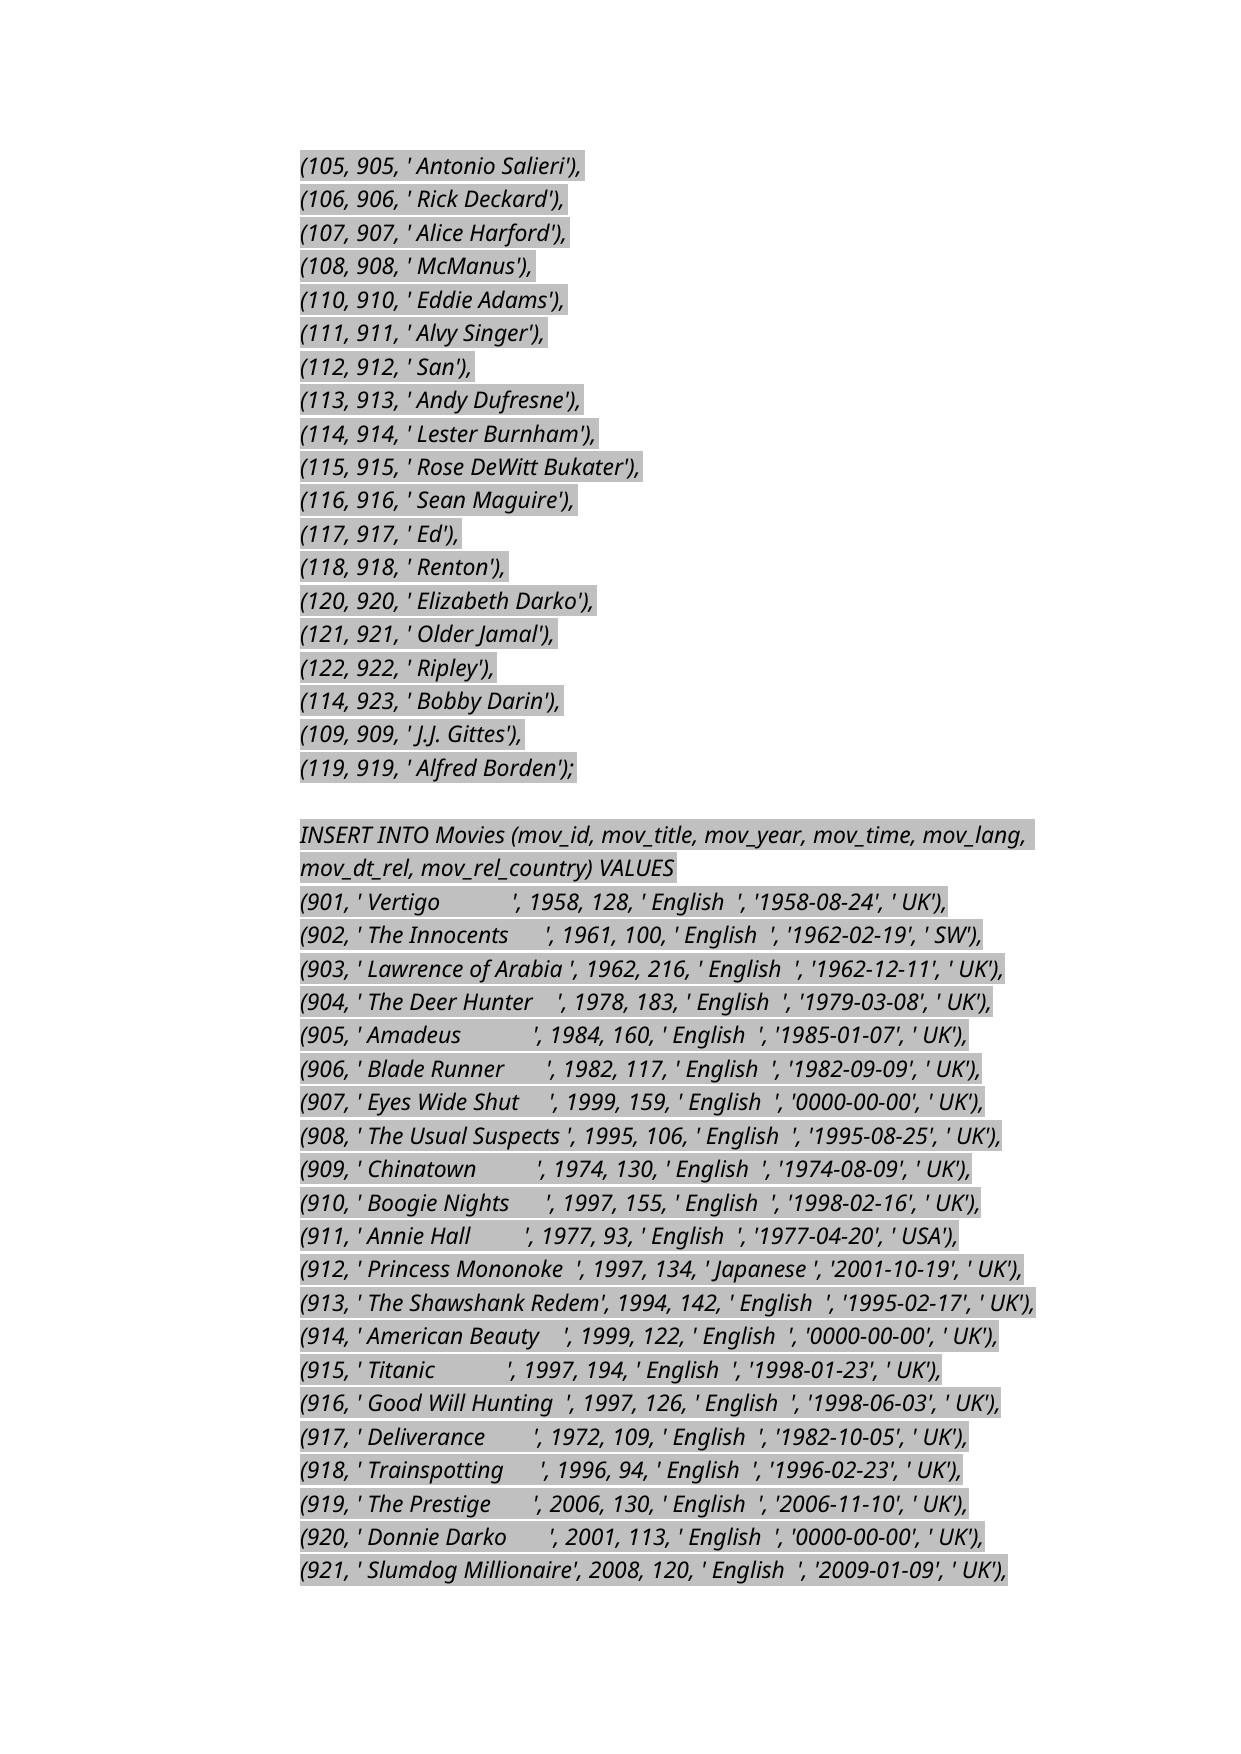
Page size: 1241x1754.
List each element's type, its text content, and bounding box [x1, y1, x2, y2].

list (105, 905, ' Antonio Salieri'), (106, 906, ' Rick Deckard'), (107, 907, ' Alice Harford'), (108, 908, ' McManus'), (110, 910, ' Eddie Adams'), (111, 911, ' Alvy Singer'), (112, 912, ' San'), (113, 913, ' Andy Dufresne'), (114, 914, ' Lester Burnham'), (115, 915, ' Rose DeWitt Bukater'), (116, 916, ' Sean Maguire'), (117, 917, ' Ed'), (118, 918, ' Renton'), (120, 920, ' Elizabeth Darko'), (121, 921, ' Older Jamal'), (122, 922, ' Ripley'), (114, 923, ' Bobby Darin'), (109, 909, ' J.J. Gittes'), (119, 919, ' Alfred Borden'); INSERT INTO Movies (mov_id, mov_title, mov_year, mov_time, mov_lang, mov_dt_rel, mov_rel_country) VALUES (901, ' Vertigo ', 1958, 128, ' English ', '1958-08-24', ' UK'), (902, ' The Innocents ', 1961, 100, ' English ', '1962-02-19', ' SW'), (903, ' Lawrence of Arabia ', 1962, 216, ' English ', '1962-12-11', ' UK'), (904, ' The Deer Hunter ', 1978, 183, ' English ', '1979-03-08', ' UK'), (905, ' Amadeus ', 1984, 160, ' English ', '1985-01-07', ' UK'), (906, ' Blade Runner ', 1982, 117, ' English ', '1982-09-09', ' UK'), (907, ' Eyes Wide Shut ', 1999, 159, ' English ', '0000-00-00', ' UK'), (908, ' The Usual Suspects ', 1995, 106, ' English ', '1995-08-25', ' UK'), (909, ' Chinatown ', 1974, 130, ' English ', '1974-08-09', ' UK'), (910, ' Boogie Nights ', 1997, 155, ' English ', '1998-02-16', ' UK'), (911, ' Annie Hall ', 1977, 93, ' English ', '1977-04-20', ' USA'), (912, ' Princess Mononoke ', 1997, 134, ' Japanese ', '2001-10-19', ' UK'), (913, ' The Shawshank Redem', 1994, 142, ' English ', '1995-02-17', ' UK'), (914, ' American Beauty ', 1999, 122, ' English ', '0000-00-00', ' UK'), (915, ' Titanic ', 1997, 194, ' English ', '1998-01-23', ' UK'), (916, ' Good Will Hunting ', 1997, 126, ' English ', '1998-06-03', ' UK'), (917, ' Deliverance ', 1972, 109, ' English ', '1982-10-05', ' UK'), (918, ' Trainspotting ', 1996, 94, ' English ', '1996-02-23', ' UK'), (919, ' The Prestige ', 2006, 130, ' English ', '2006-11-10', ' UK'), (920, ' Donnie Darko ', 2001, 113, ' English ', '0000-00-00', ' UK'), (921, ' Slumdog Millionaire', 2008, 120, ' English ', '2009-01-09', ' UK'), [262, 150, 1090, 1586]
